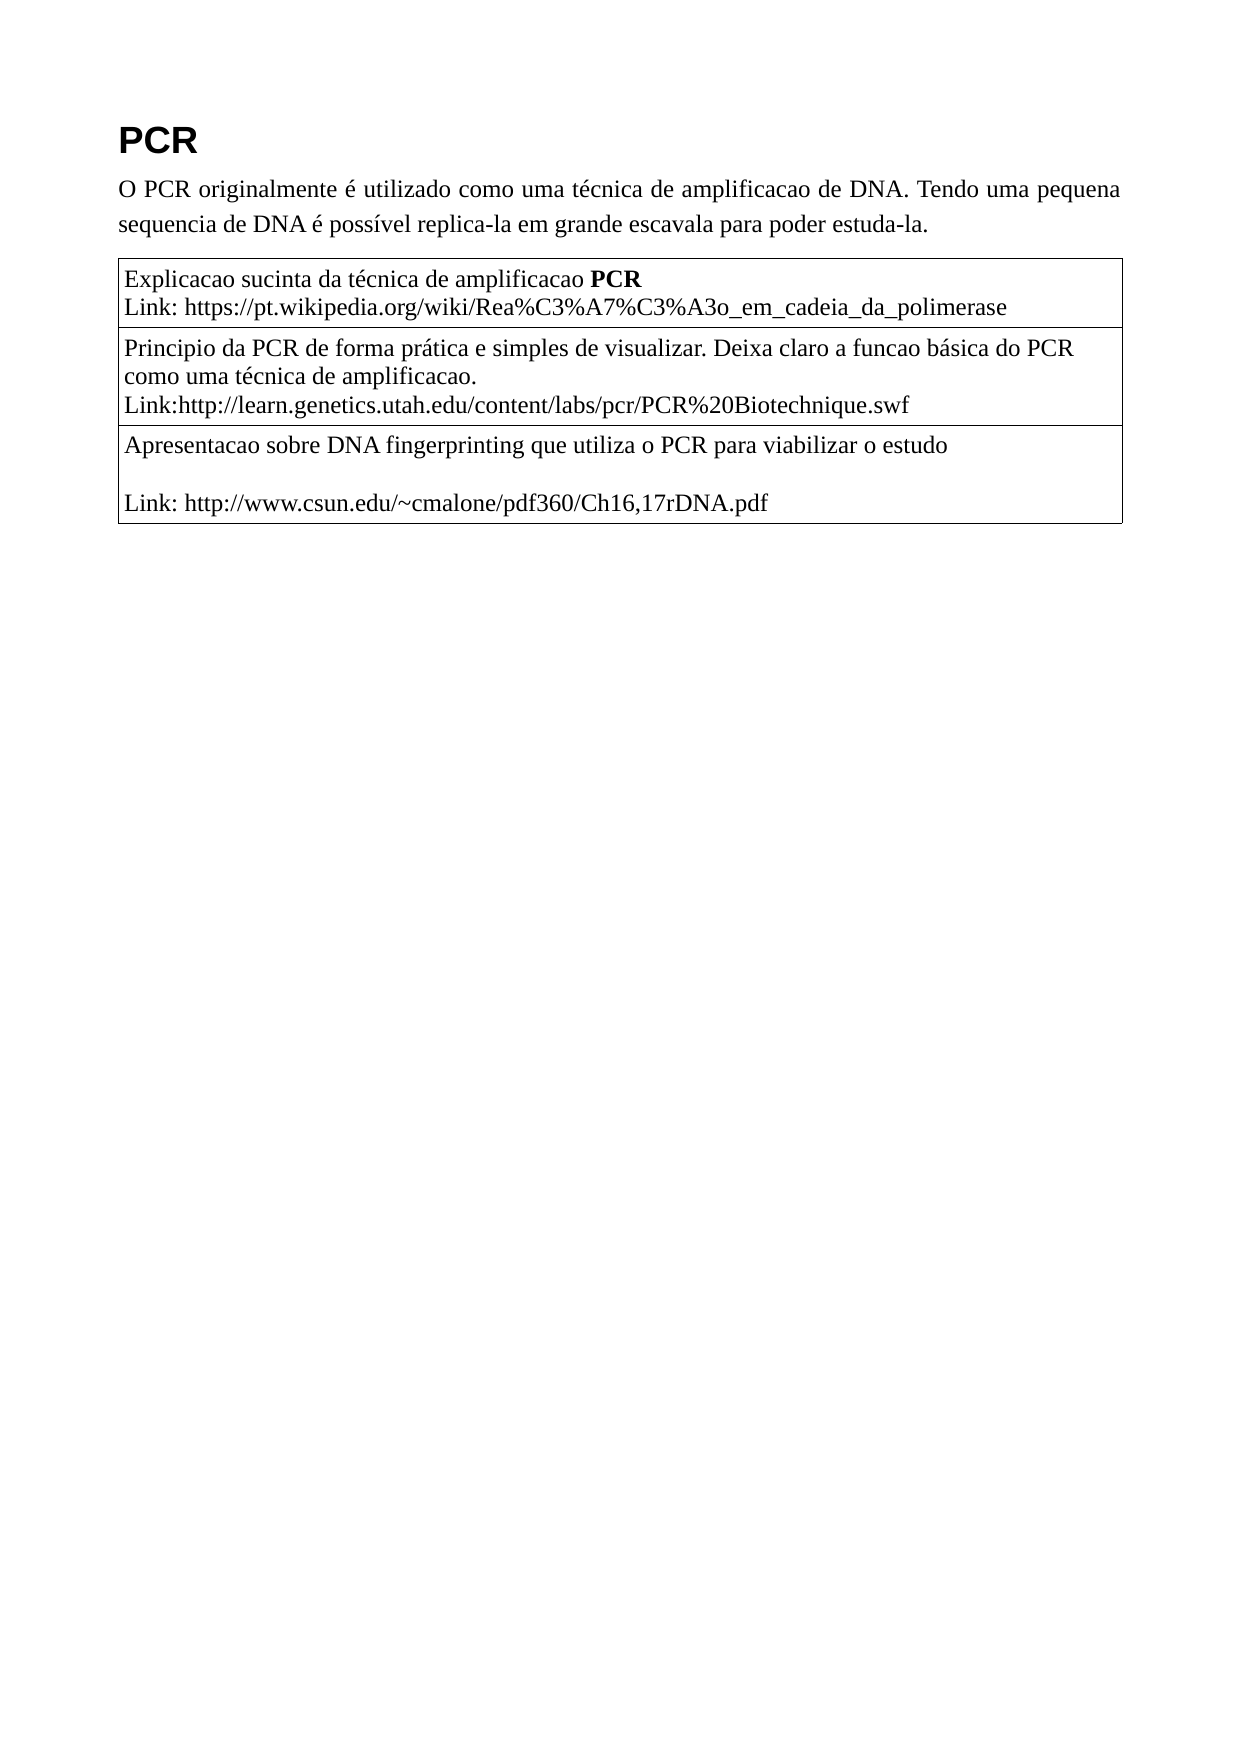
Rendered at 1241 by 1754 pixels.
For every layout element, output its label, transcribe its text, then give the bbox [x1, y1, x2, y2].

table_header Explicacao sucinta da técnica de amplificacao PCR Link: https://pt.wikipedia.org/wiki/Rea%C3%A7%C3%A3o_em_cadeia_da_polimerase [119, 259, 1122, 327]
subtitle PCR [118, 118, 1122, 162]
table_cell Apresentacao sobre DNA fingerprinting que utiliza o PCR para viabilizar o estudo Link: http://www.csun.edu/~cmalone/pdf360/Ch16,17rDNA.pdf [119, 426, 1122, 522]
table_cell Principio da PCR de forma prática e simples de visualizar. Deixa claro a funcao básica do PCR como uma técnica de amplificacao. Link:http://learn.genetics.utah.edu/content/labs/pcr/PCR%20Biotechnique.swf [119, 328, 1122, 425]
text O PCR originalmente é utilizado como uma técnica de amplificacao de DNA. Tendo uma pequena sequencia de DNA é possível replica-la em grande escavala para poder estuda-la. [118, 174, 1122, 237]
